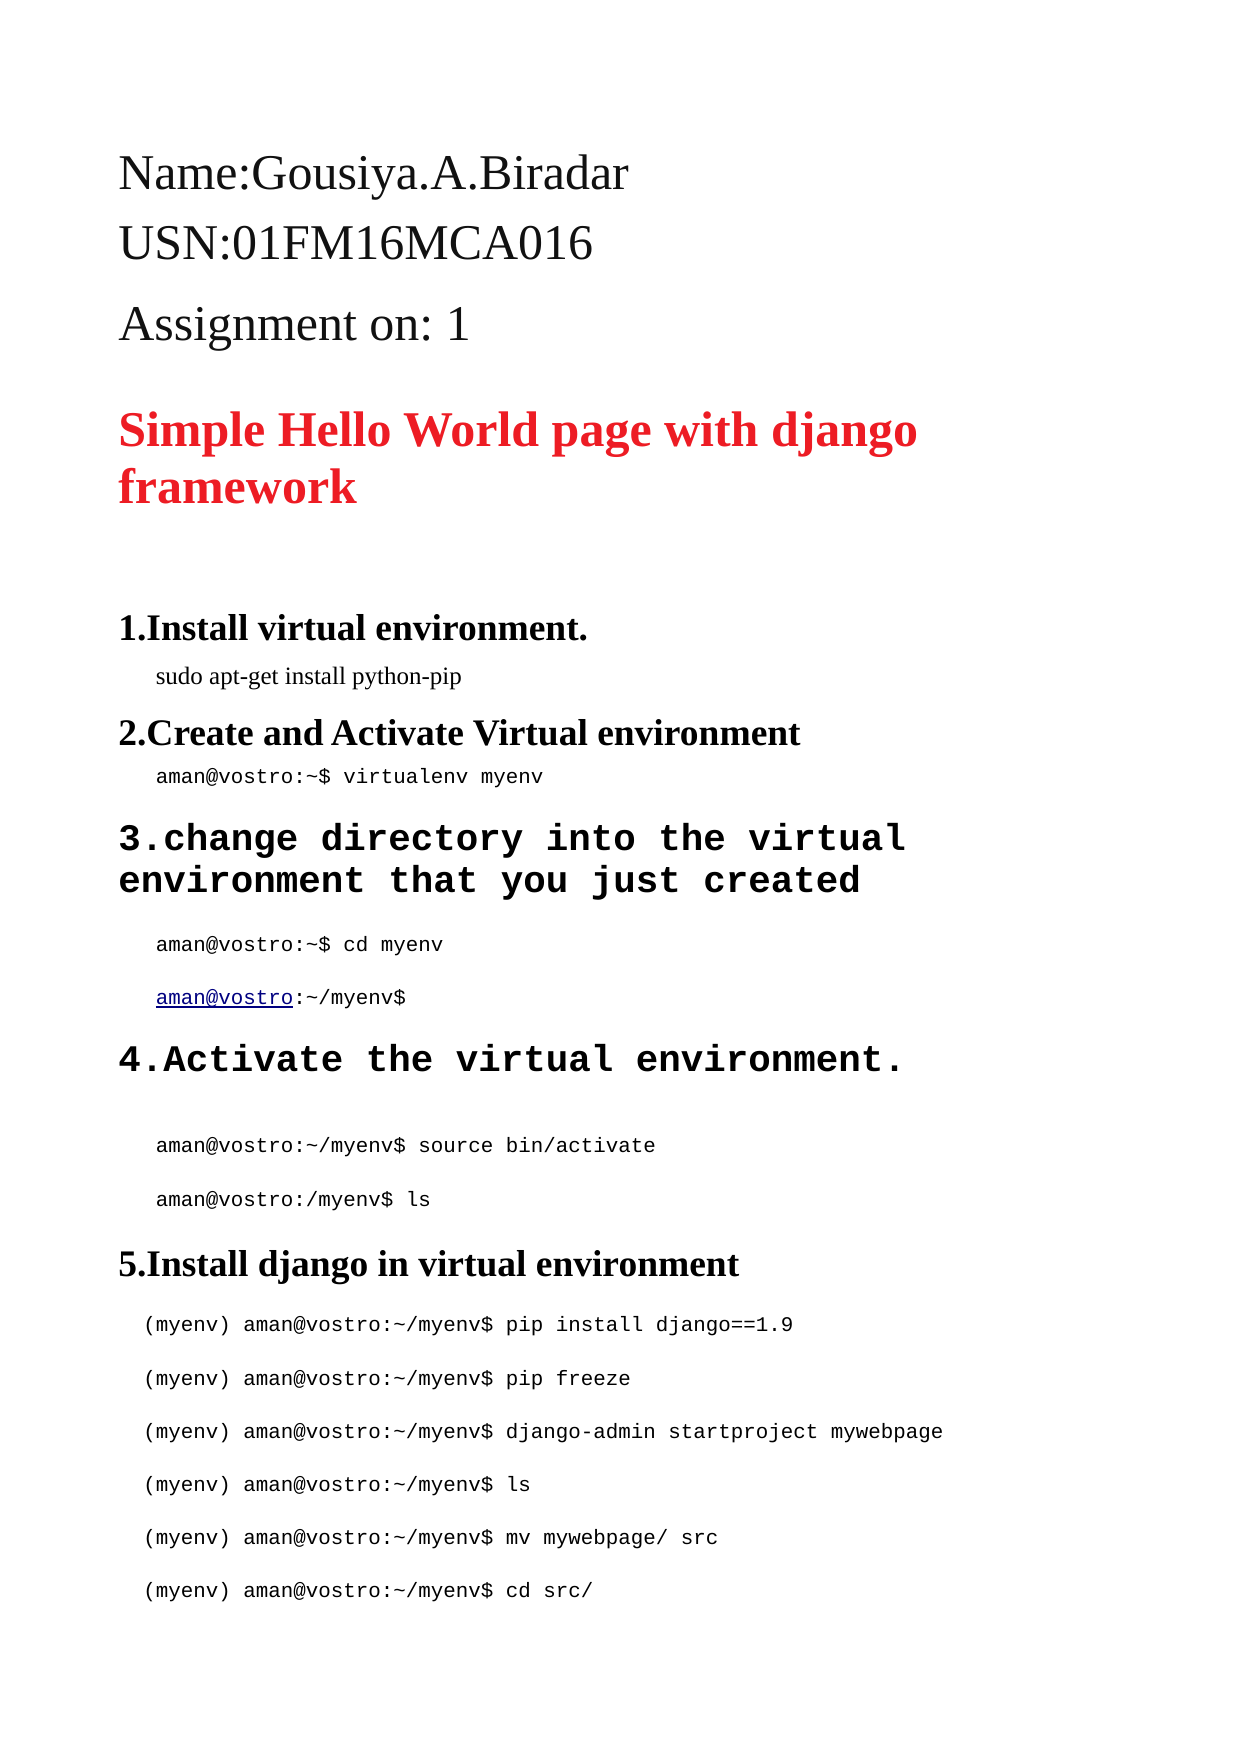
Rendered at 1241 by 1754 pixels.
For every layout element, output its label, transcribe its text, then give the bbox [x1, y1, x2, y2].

subtitle 5.Install django in virtual environment [118, 1242, 1122, 1285]
text Assignment on: 1 [118, 294, 1122, 351]
text 3.change directory into the virtual environment that you just created [118, 819, 1122, 904]
text (myenv) aman@vostro:~/myenv$ ls [118, 1474, 1122, 1497]
text (myenv) aman@vostro:~/myenv$ mv mywebpage/ src [118, 1527, 1122, 1551]
subtitle Name:Gousiya.A.Biradar [118, 143, 1122, 201]
text sudo apt-get install python-pip [118, 661, 1122, 689]
text aman@vostro:~$ virtualenv myenv [118, 766, 1122, 790]
subtitle 2.Create and Activate Virtual environment [118, 710, 1122, 753]
text (myenv) aman@vostro:~/myenv$ pip install django==1.9 [118, 1314, 1122, 1338]
text aman@vostro:~/myenv$ source bin/activate [118, 1136, 1122, 1159]
text aman@vostro:/myenv$ ls [118, 1189, 1122, 1212]
text (myenv) aman@vostro:~/myenv$ django-admin startproject mywebpage [118, 1421, 1122, 1444]
text (myenv) aman@vostro:~/myenv$ cd src/ [118, 1580, 1122, 1604]
subtitle Simple Hello World page with django framework [118, 399, 1122, 514]
subtitle 1.Install virtual environment. [118, 605, 1122, 648]
text USN:01FM16MCA016 [118, 213, 1122, 271]
text 4.Activate the virtual environment. [118, 1040, 1122, 1106]
text aman@vostro:~$ cd myenv [118, 934, 1122, 957]
text aman@vostro:~/myenv$ [118, 987, 1122, 1010]
text (myenv) aman@vostro:~/myenv$ pip freeze [118, 1367, 1122, 1391]
